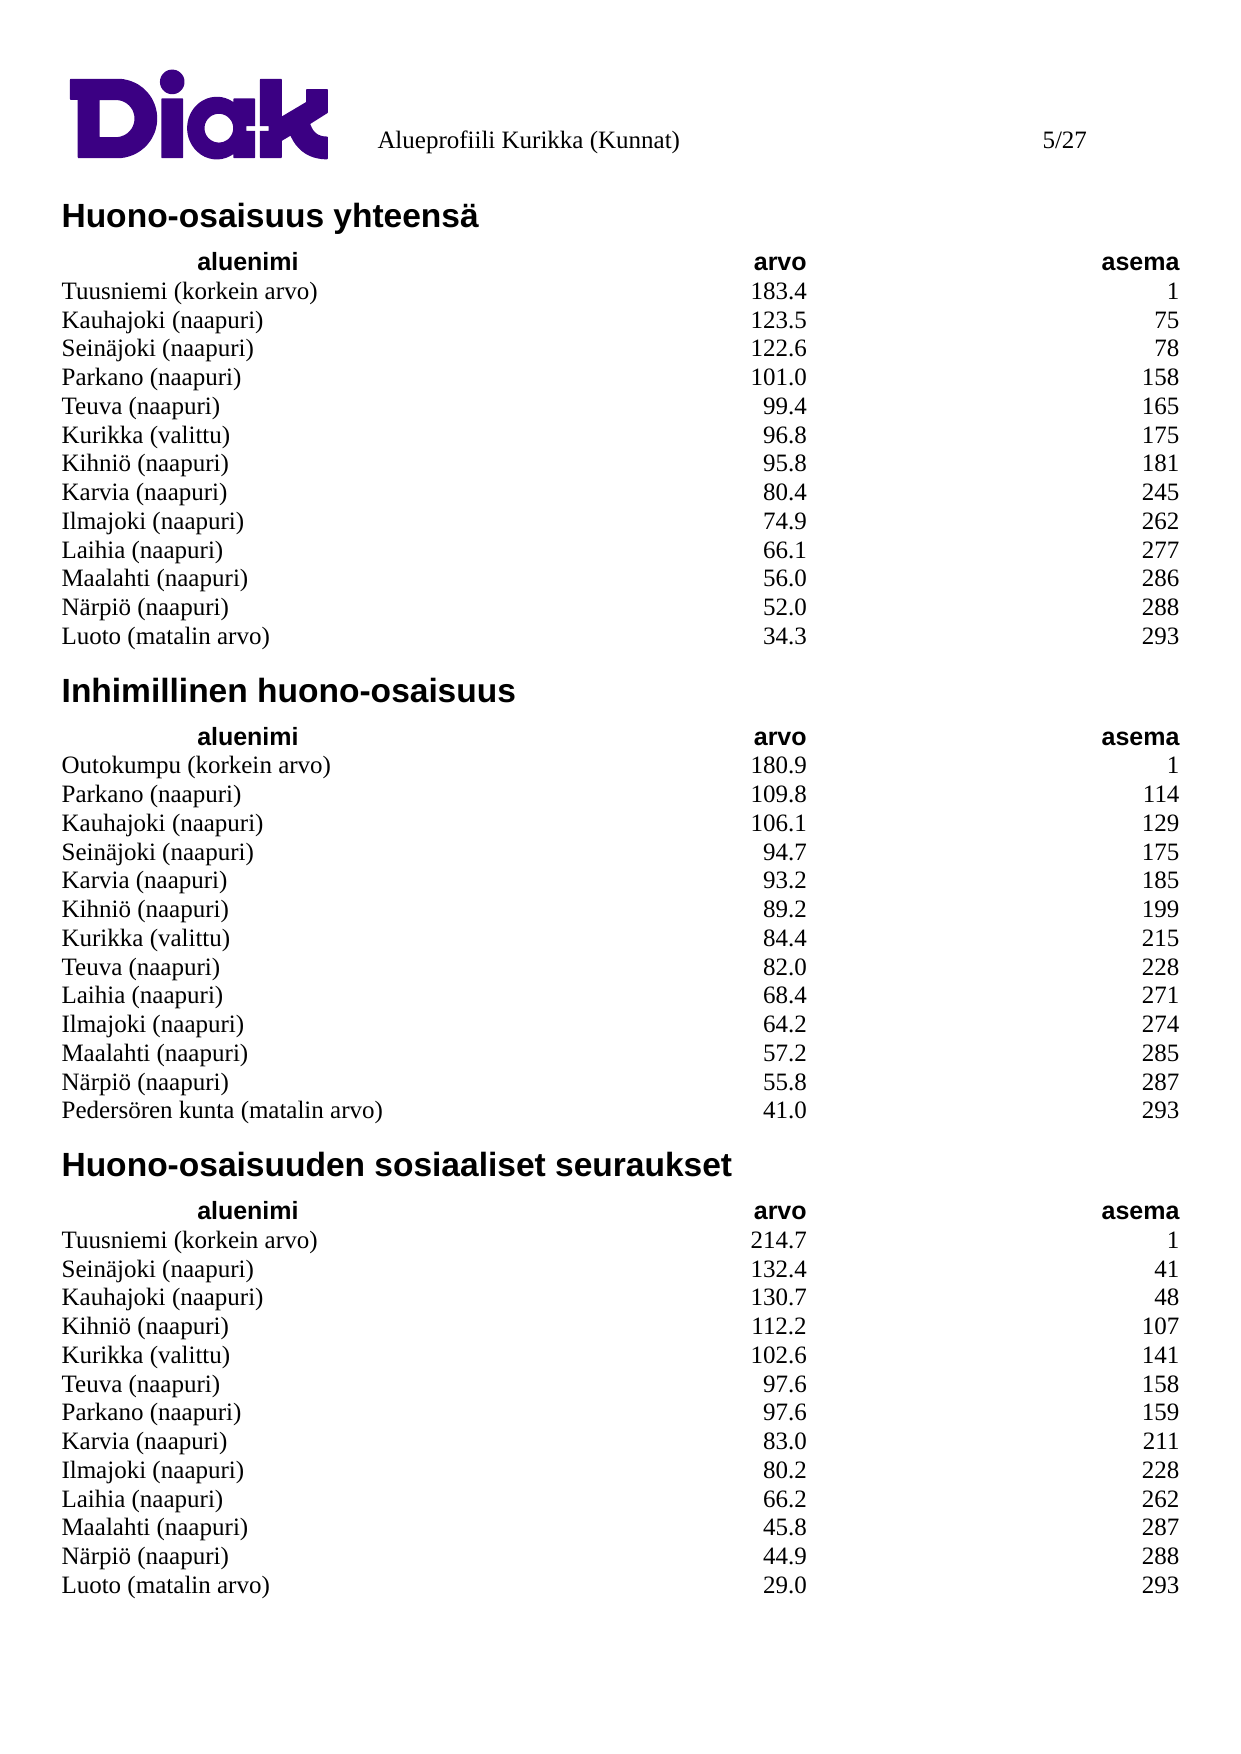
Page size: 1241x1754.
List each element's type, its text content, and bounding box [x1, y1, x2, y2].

table_cell Kihniö (naapuri) [61, 894, 434, 923]
table_cell 74.9 [434, 506, 806, 535]
table_cell Laihia (naapuri) [61, 1484, 434, 1512]
table_cell 66.2 [434, 1484, 806, 1512]
table_cell 287 [806, 1067, 1179, 1096]
table_cell 175 [806, 420, 1179, 448]
table_cell 114 [806, 779, 1179, 808]
table_cell 66.1 [434, 535, 806, 563]
table_cell Laihia (naapuri) [61, 981, 434, 1009]
table_cell Karvia (naapuri) [61, 477, 434, 506]
table_cell Tuusniemi (korkein arvo) [61, 1225, 434, 1254]
table_header arvo [434, 1196, 806, 1225]
table_cell 41.0 [434, 1096, 806, 1124]
table_cell Maalahti (naapuri) [61, 1038, 434, 1067]
table_cell 83.0 [434, 1426, 806, 1455]
table_cell 211 [806, 1426, 1179, 1455]
table_cell Ilmajoki (naapuri) [61, 1009, 434, 1038]
table_cell 159 [806, 1398, 1179, 1426]
table_cell 96.8 [434, 420, 806, 448]
table_cell 109.8 [434, 779, 806, 808]
table_cell 48 [806, 1283, 1179, 1311]
table_cell Kurikka (valittu) [61, 420, 434, 448]
table_cell Maalahti (naapuri) [61, 564, 434, 592]
table_cell Karvia (naapuri) [61, 866, 434, 894]
subtitle Huono-osaisuuden sosiaaliset seuraukset [61, 1145, 1179, 1184]
table_cell 130.7 [434, 1283, 806, 1311]
table_header aluenimi [61, 247, 434, 276]
table_cell Seinäjoki (naapuri) [61, 1254, 434, 1282]
table_cell 68.4 [434, 981, 806, 1009]
table_cell 78 [806, 334, 1179, 362]
table_header aluenimi [61, 722, 434, 751]
table_cell 287 [806, 1513, 1179, 1541]
table_cell 94.7 [434, 837, 806, 866]
table_cell Maalahti (naapuri) [61, 1513, 434, 1541]
table_cell 1 [806, 276, 1179, 305]
table_cell 274 [806, 1009, 1179, 1038]
table_cell 41 [806, 1254, 1179, 1282]
table_cell Teuva (naapuri) [61, 391, 434, 420]
table_cell 286 [806, 564, 1179, 592]
table_cell Teuva (naapuri) [61, 1369, 434, 1397]
table_cell 277 [806, 535, 1179, 563]
table_cell 95.8 [434, 449, 806, 477]
table_cell 228 [806, 1455, 1179, 1484]
table_header arvo [434, 247, 806, 276]
table_cell Parkano (naapuri) [61, 1398, 434, 1426]
table_cell 158 [806, 362, 1179, 391]
table_cell 34.3 [434, 621, 806, 650]
table_cell 165 [806, 391, 1179, 420]
table_cell 82.0 [434, 952, 806, 981]
table_cell Parkano (naapuri) [61, 779, 434, 808]
table_cell 1 [806, 1225, 1179, 1254]
table_cell Närpiö (naapuri) [61, 592, 434, 621]
table_cell 293 [806, 1570, 1179, 1599]
table_cell Ilmajoki (naapuri) [61, 506, 434, 535]
table_cell Kauhajoki (naapuri) [61, 1283, 434, 1311]
table_cell 293 [806, 621, 1179, 650]
table_cell 288 [806, 592, 1179, 621]
table_cell 93.2 [434, 866, 806, 894]
table_header asema [806, 1196, 1179, 1225]
subtitle Huono-osaisuus yhteensä [61, 196, 1179, 235]
table_cell 185 [806, 866, 1179, 894]
table_cell 245 [806, 477, 1179, 506]
table_cell 64.2 [434, 1009, 806, 1038]
table_cell Outokumpu (korkein arvo) [61, 751, 434, 779]
subtitle Inhimillinen huono-osaisuus [61, 671, 1179, 709]
table_cell 129 [806, 808, 1179, 837]
table_header arvo [434, 722, 806, 751]
table_cell 106.1 [434, 808, 806, 837]
table_cell 1 [806, 751, 1179, 779]
table_cell Pedersören kunta (matalin arvo) [61, 1096, 434, 1124]
table_cell Laihia (naapuri) [61, 535, 434, 563]
table_header asema [806, 247, 1179, 276]
table_cell 132.4 [434, 1254, 806, 1282]
table_cell 271 [806, 981, 1179, 1009]
table_cell 122.6 [434, 334, 806, 362]
table_cell 183.4 [434, 276, 806, 305]
table_cell 101.0 [434, 362, 806, 391]
table_cell 262 [806, 1484, 1179, 1512]
table_cell 102.6 [434, 1340, 806, 1369]
table_cell Kurikka (valittu) [61, 923, 434, 952]
table_cell 262 [806, 506, 1179, 535]
table_cell 285 [806, 1038, 1179, 1067]
table_cell 141 [806, 1340, 1179, 1369]
table_cell Kauhajoki (naapuri) [61, 305, 434, 333]
table_cell 89.2 [434, 894, 806, 923]
table_cell Ilmajoki (naapuri) [61, 1455, 434, 1484]
table_cell 107 [806, 1311, 1179, 1340]
table_cell 99.4 [434, 391, 806, 420]
table_cell 158 [806, 1369, 1179, 1397]
table_cell 112.2 [434, 1311, 806, 1340]
table_cell 84.4 [434, 923, 806, 952]
table_cell 175 [806, 837, 1179, 866]
table_cell 56.0 [434, 564, 806, 592]
table_cell Luoto (matalin arvo) [61, 1570, 434, 1599]
table_cell 55.8 [434, 1067, 806, 1096]
table_cell Närpiö (naapuri) [61, 1541, 434, 1570]
table_cell Seinäjoki (naapuri) [61, 837, 434, 866]
table_cell 288 [806, 1541, 1179, 1570]
table_cell 80.2 [434, 1455, 806, 1484]
table_cell 123.5 [434, 305, 806, 333]
table_cell Seinäjoki (naapuri) [61, 334, 434, 362]
table_cell Karvia (naapuri) [61, 1426, 434, 1455]
table_cell 57.2 [434, 1038, 806, 1067]
table_cell 97.6 [434, 1398, 806, 1426]
table_cell 214.7 [434, 1225, 806, 1254]
table_cell 97.6 [434, 1369, 806, 1397]
table_cell Luoto (matalin arvo) [61, 621, 434, 650]
table_cell Kihniö (naapuri) [61, 449, 434, 477]
table_cell Teuva (naapuri) [61, 952, 434, 981]
table_header aluenimi [61, 1196, 434, 1225]
table_cell Kurikka (valittu) [61, 1340, 434, 1369]
table_cell 52.0 [434, 592, 806, 621]
table_cell 75 [806, 305, 1179, 333]
table_cell 228 [806, 952, 1179, 981]
table_cell 215 [806, 923, 1179, 952]
table_cell 181 [806, 449, 1179, 477]
table_header asema [806, 722, 1179, 751]
table_cell 80.4 [434, 477, 806, 506]
table_cell Parkano (naapuri) [61, 362, 434, 391]
table_cell 44.9 [434, 1541, 806, 1570]
table_cell 199 [806, 894, 1179, 923]
table_cell 29.0 [434, 1570, 806, 1599]
table_cell Närpiö (naapuri) [61, 1067, 434, 1096]
table_cell Kauhajoki (naapuri) [61, 808, 434, 837]
table_cell Tuusniemi (korkein arvo) [61, 276, 434, 305]
table_cell Kihniö (naapuri) [61, 1311, 434, 1340]
table_cell 45.8 [434, 1513, 806, 1541]
table_cell 293 [806, 1096, 1179, 1124]
table_cell 180.9 [434, 751, 806, 779]
